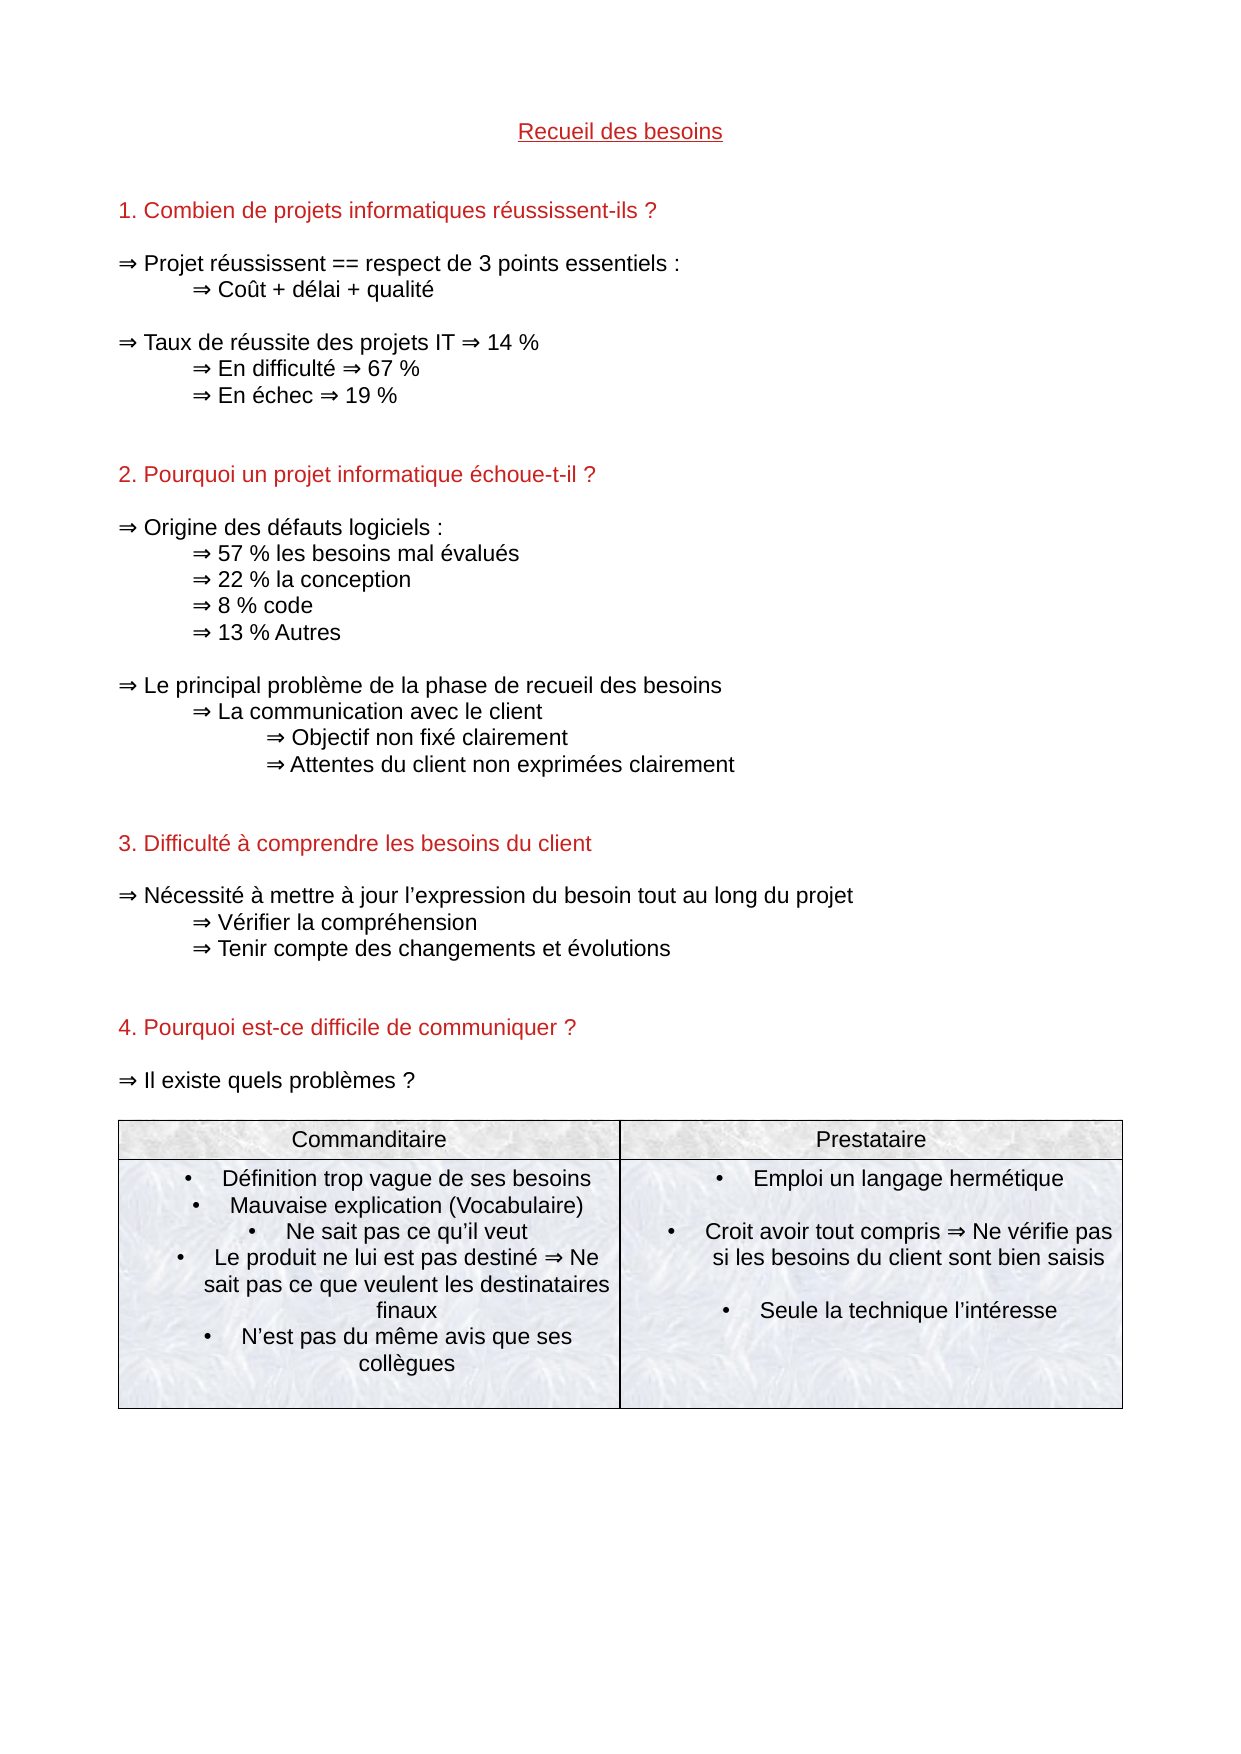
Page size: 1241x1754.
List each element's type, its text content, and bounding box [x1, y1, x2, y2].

text ⇒ Tenir compte des changements et évolutions [118, 935, 1122, 961]
text ⇒ Taux de réussite des projets IT ⇒ 14 % [118, 329, 1122, 355]
text ⇒ Projet réussissent == respect de 3 points essentiels : [118, 250, 1122, 276]
text 4. Pourquoi est-ce difficile de communiquer ? [118, 1014, 1122, 1041]
table_cell Définition trop vague de ses besoins Mauvaise explication (Vocabulaire) Ne sait pas ce qu’il veut Le produit ne lui est pas destiné ⇒ Ne sait pas ce que veulent les destinataires finaux N’est pas du même avis que ses collègues [119, 1160, 619, 1408]
text 3. Difficulté à comprendre les besoins du client [118, 830, 1122, 856]
text ⇒ Nécessité à mettre à jour l’expression du besoin tout au long du projet [118, 882, 1122, 909]
text ⇒ 57 % les besoins mal évalués [118, 540, 1122, 566]
text ⇒ 13 % Autres [118, 619, 1122, 645]
text ⇒ Attentes du client non exprimées clairement [118, 751, 1122, 777]
text ⇒ En échec ⇒ 19 % [118, 382, 1122, 408]
text ⇒ 22 % la conception [118, 566, 1122, 592]
text 2. Pourquoi un projet informatique échoue-t-il ? [118, 461, 1122, 487]
table_cell Emploi un langage hermétique Croit avoir tout compris ⇒ Ne vérifie pas si les besoins du client sont bien saisis Seule la technique l’intéresse [621, 1160, 1122, 1408]
text ⇒ En difficulté ⇒ 67 % [118, 355, 1122, 382]
text ⇒ Coût + délai + qualité [118, 276, 1122, 303]
text ⇒ La communication avec le client [118, 698, 1122, 724]
text ⇒ 8 % code [118, 592, 1122, 619]
text ⇒ Objectif non fixé clairement [118, 724, 1122, 751]
text ⇒ Il existe quels problèmes ? [118, 1067, 1122, 1093]
table_header Prestataire [621, 1121, 1122, 1158]
text ⇒ Le principal problème de la phase de recueil des besoins [118, 672, 1122, 698]
text ⇒ Vérifier la compréhension [118, 909, 1122, 935]
text ⇒ Origine des défauts logiciels : [118, 513, 1122, 540]
text 1. Combien de projets informatiques réussissent-ils ? [118, 197, 1122, 223]
text Recueil des besoins [118, 118, 1122, 144]
table_header Commanditaire [119, 1121, 619, 1158]
